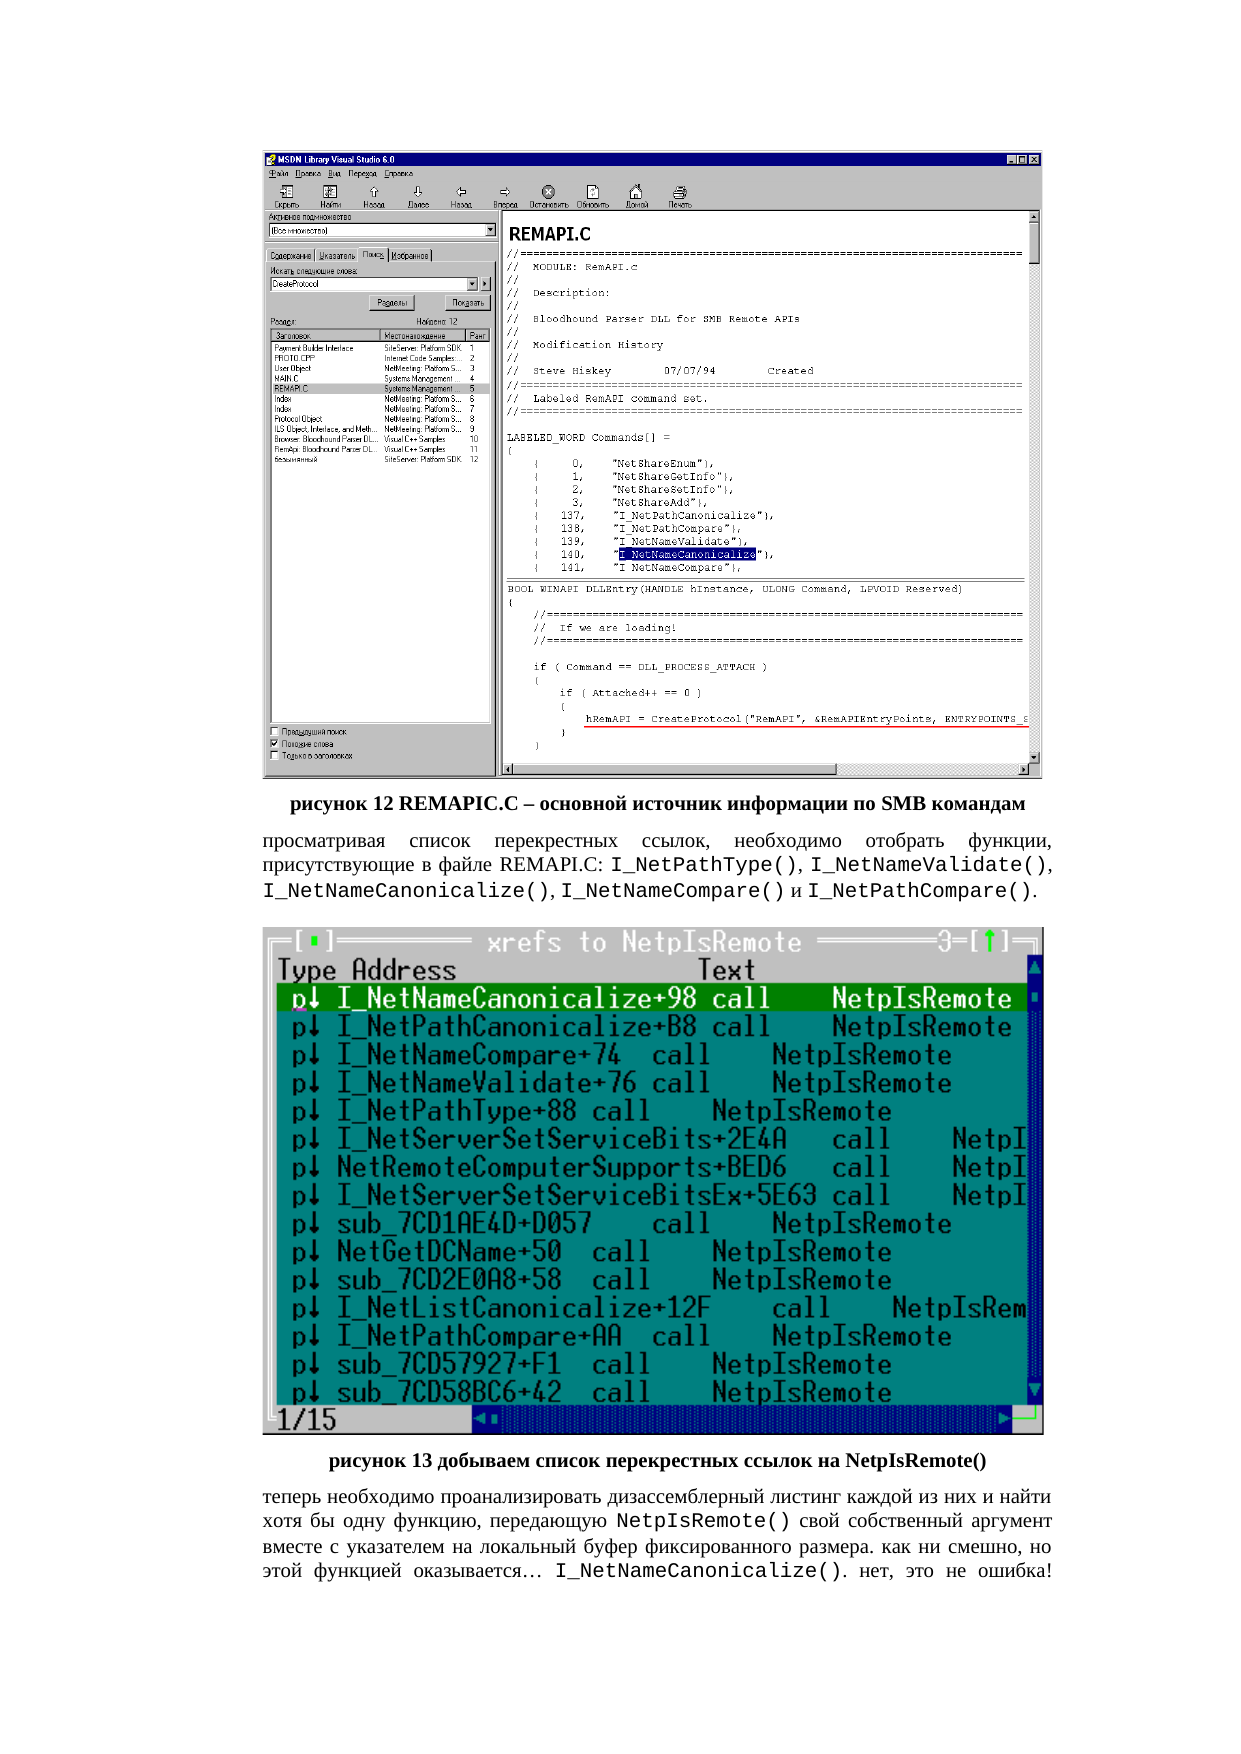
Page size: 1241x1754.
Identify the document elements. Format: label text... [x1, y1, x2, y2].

text теперь необходимо проанализировать дизассемблерный листинг каждой из них и найти хотя бы одну функцию, передающую NetpIsRemote() свой собственный аргумент вместе с указателем на локальный буфер фиксированного размера. как ни смешно, но этой функцией оказывается… I_NetNameCanonicalize(). нет, это не ошибка! I_NetNameCanonicalize() вызывает NetpIsRemote(), а NetpIsRemote() вызывает I_NetNameCanonicalize(), вот такая, значит ### блядь ### рекурсия у нас получается. руки бы поотрывать тем кто это писал (вместе с хвостом)! но довольно эмоций! ниже приведен дизассемблерный фрагмент I_NetNameCanonicalize() в котором и происходит переполнение. [262, 1484, 1053, 1584]
text рисунок 12 REMAPIC.C – основной источник информации по SMB командам [187, 791, 1053, 815]
text рисунок 13 добываем список перекрестных ссылок на NetpIsRemote() [187, 1447, 1053, 1472]
picture [262, 150, 1043, 779]
picture [262, 927, 1044, 1435]
text просматривая список перекрестных ссылок, необходимо отобрать функции, присутствующие в файле REMAPI.C: I_NetPathType(), I_NetNameValidate(), I_NetNameCanonicalize(), I_NetNameCompare() и I_NetPathCompare(). [262, 828, 1053, 903]
